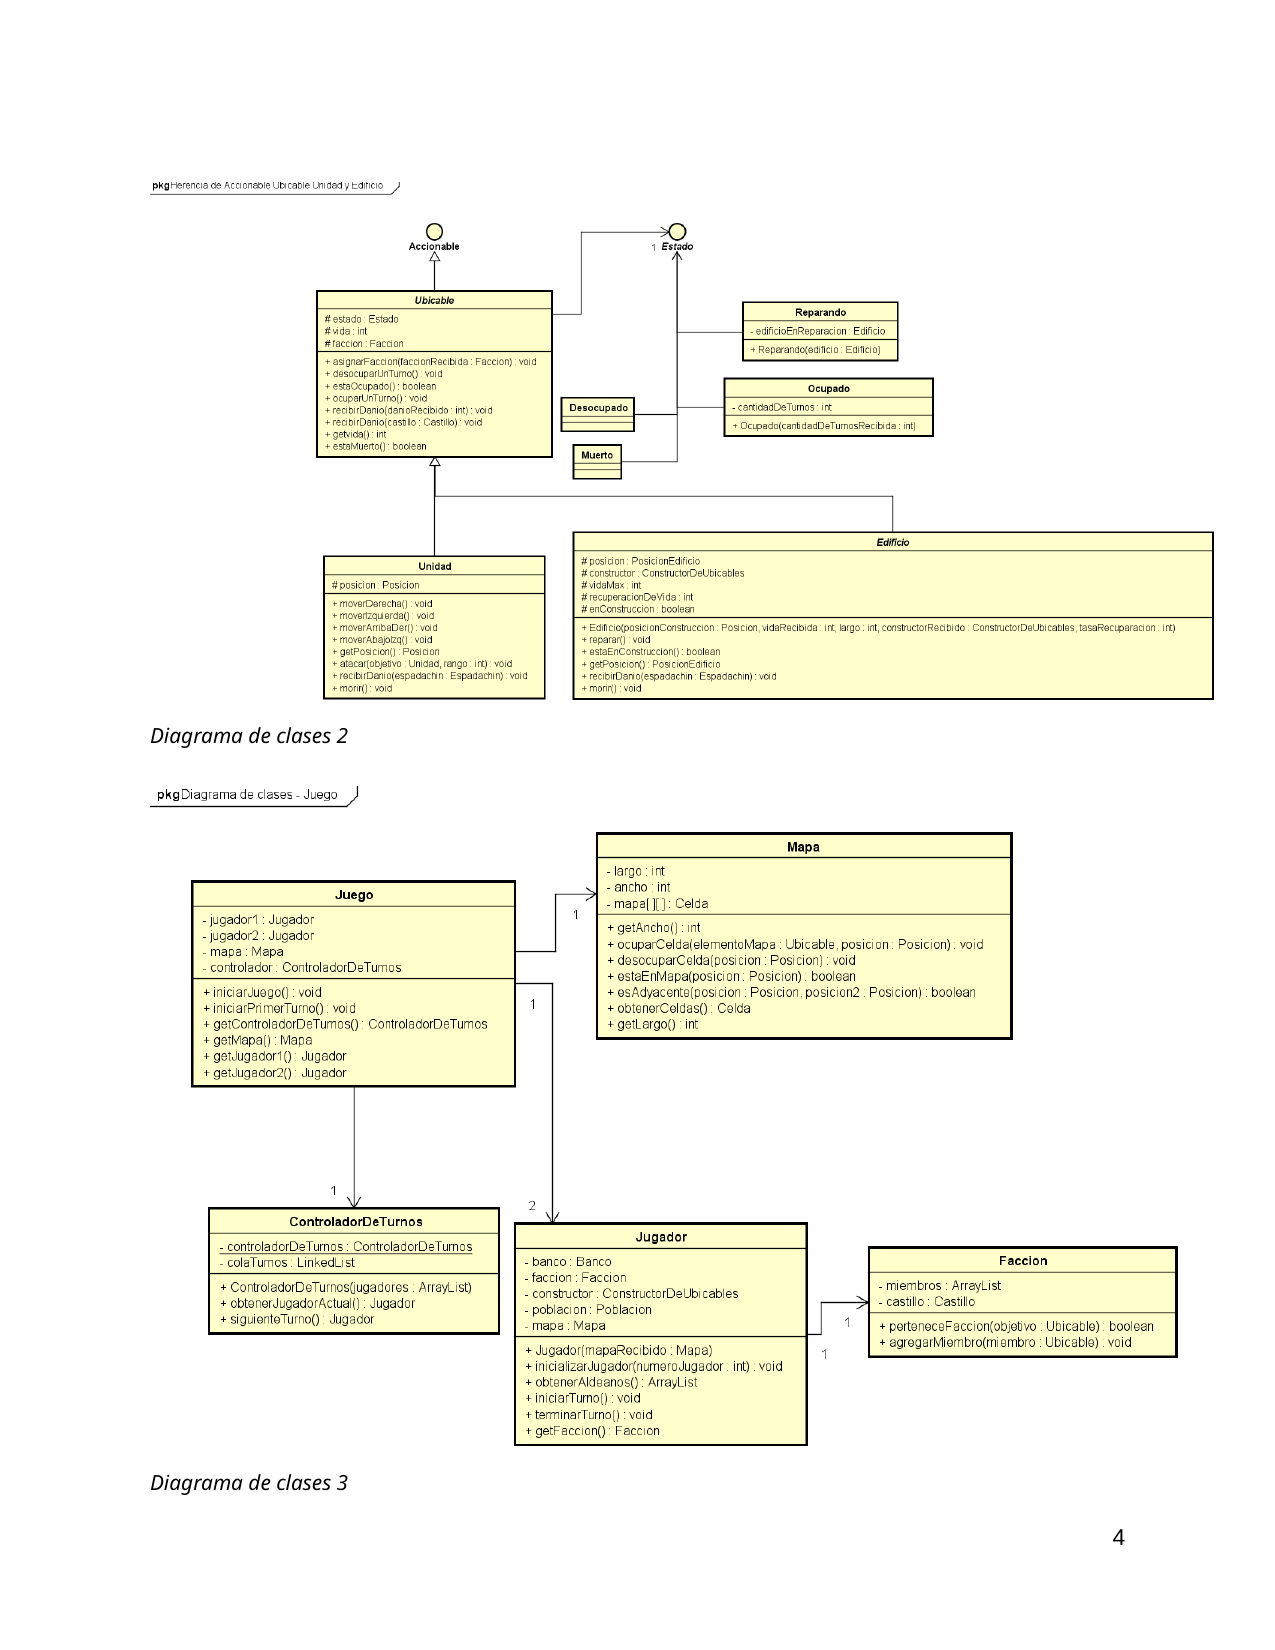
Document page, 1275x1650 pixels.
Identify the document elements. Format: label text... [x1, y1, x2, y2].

picture [150, 182, 1224, 717]
text Diagrama de clases 3 [150, 1468, 1125, 1496]
text Diagrama de clases 2 [150, 721, 1125, 749]
picture [150, 786, 1195, 1465]
